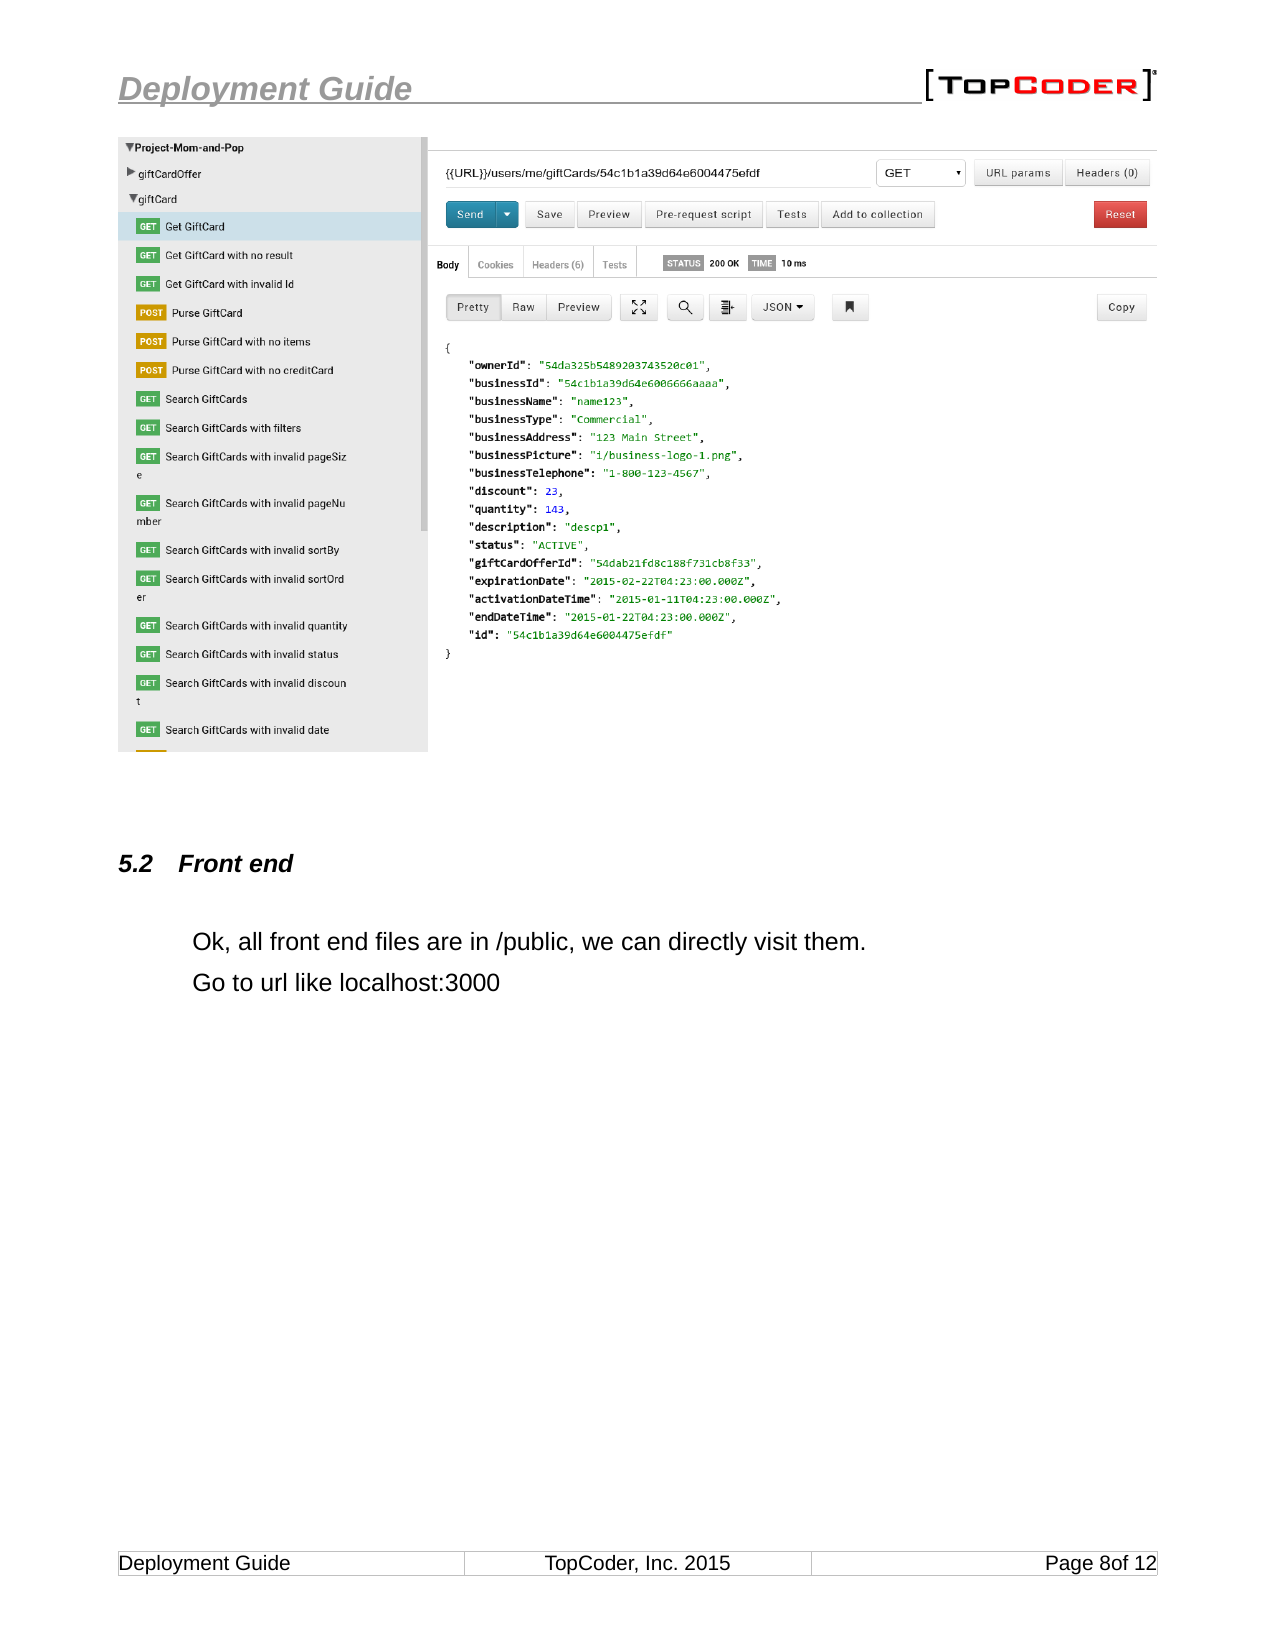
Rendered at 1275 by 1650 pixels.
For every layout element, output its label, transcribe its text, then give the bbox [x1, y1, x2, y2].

subtitle Front end [118, 849, 1157, 878]
picture [926, 69, 1157, 101]
text Go to url like localhost:3000 [118, 968, 1157, 997]
text Ok, all front end files are in /public, we can directly visit them. [118, 927, 1157, 956]
picture [118, 137, 1157, 752]
